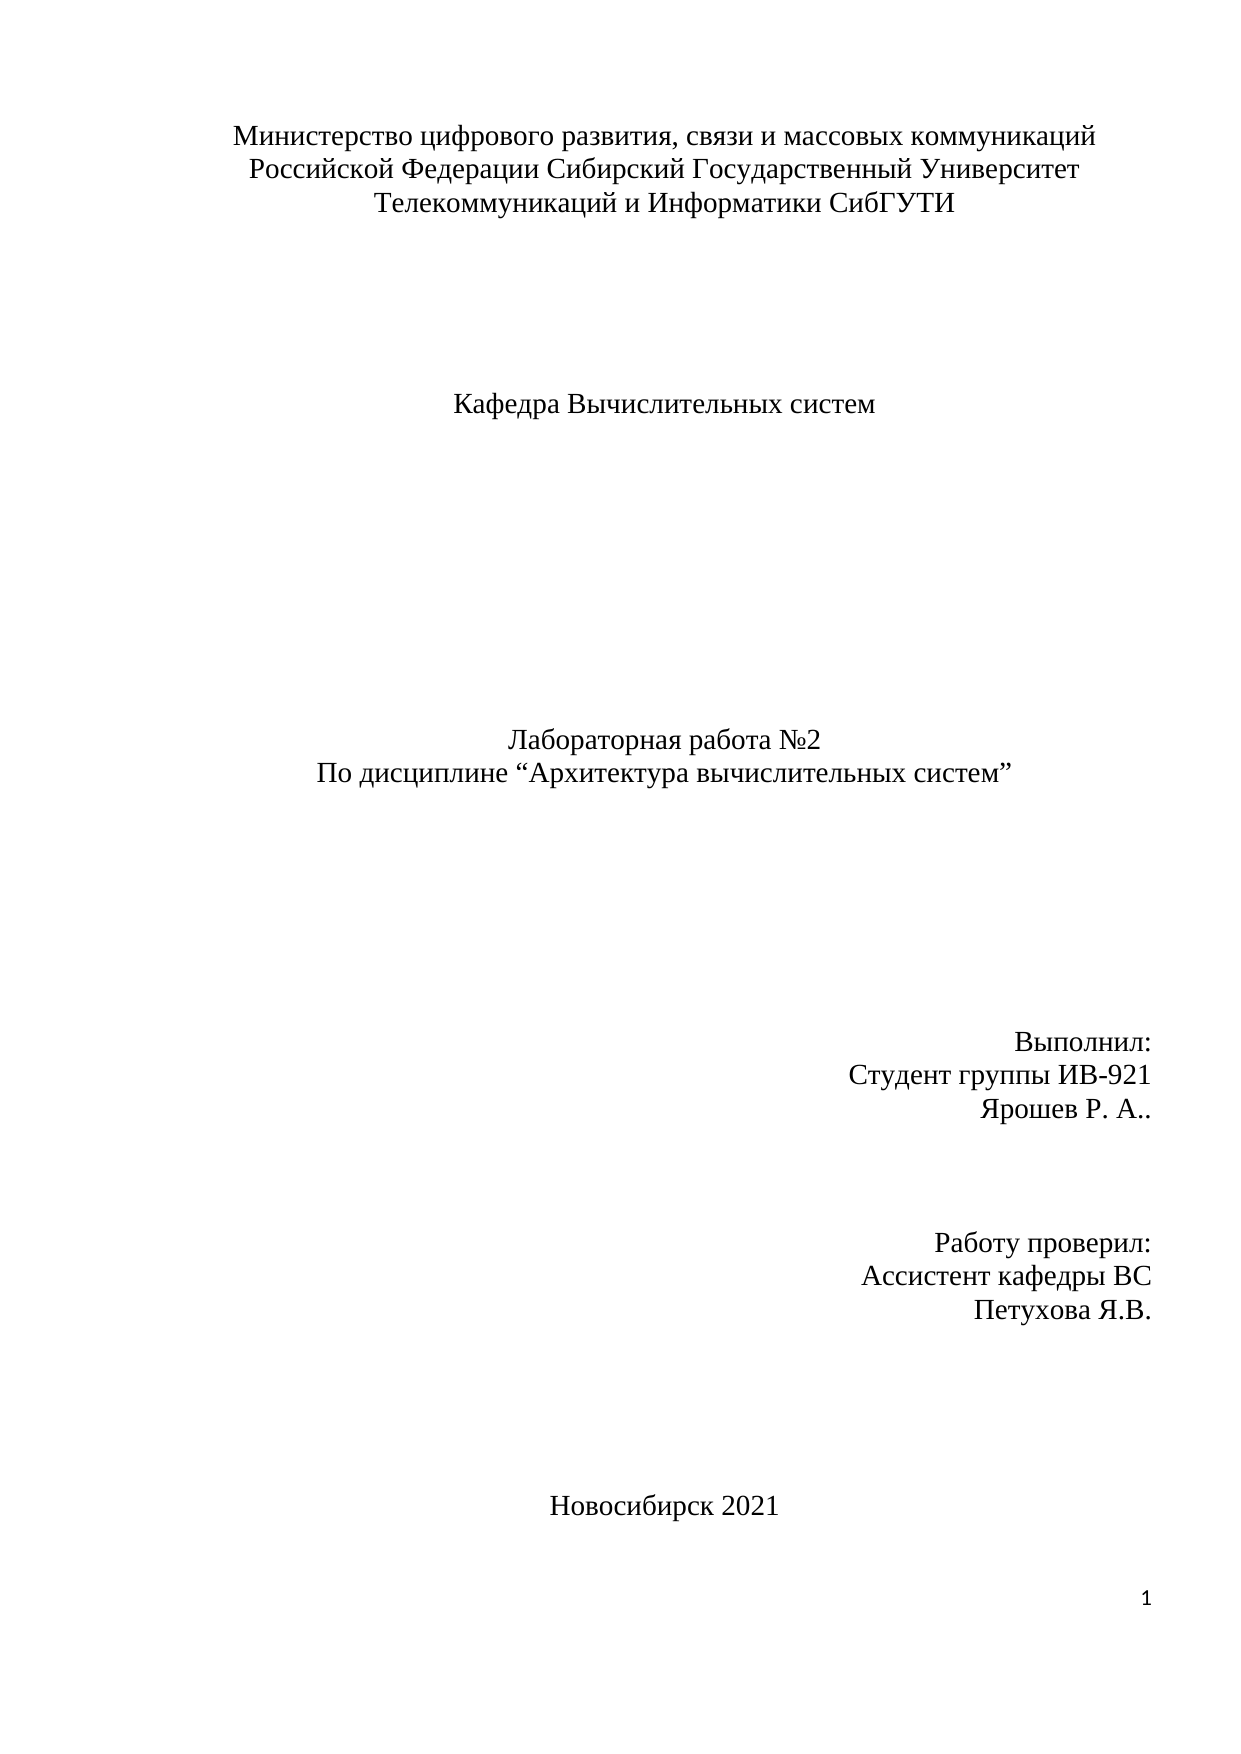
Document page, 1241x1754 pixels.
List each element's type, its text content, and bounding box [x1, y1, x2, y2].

text Петухова Я.В. [177, 1292, 1152, 1326]
text Российской Федерации Сибирский Государственный Университет [177, 152, 1152, 185]
text Новосибирск 2021 [177, 1488, 1152, 1521]
text Работу проверил: [177, 1225, 1152, 1258]
text Лабораторная работа №2 [177, 722, 1152, 755]
text Кафедра Вычислительных систем [177, 386, 1152, 420]
text Министерство цифрового развития, связи и массовых коммуникаций [177, 118, 1152, 152]
text По дисциплине “Архитектура вычислительных систем” [177, 755, 1152, 789]
text Студент группы ИВ-921 [177, 1057, 1152, 1091]
text Выполнил: [177, 1024, 1152, 1057]
text Телекоммуникаций и Информатики СибГУТИ [177, 185, 1152, 219]
text Ярошев Р. А.. [177, 1091, 1152, 1124]
text Ассистент кафедры ВС [177, 1258, 1152, 1292]
